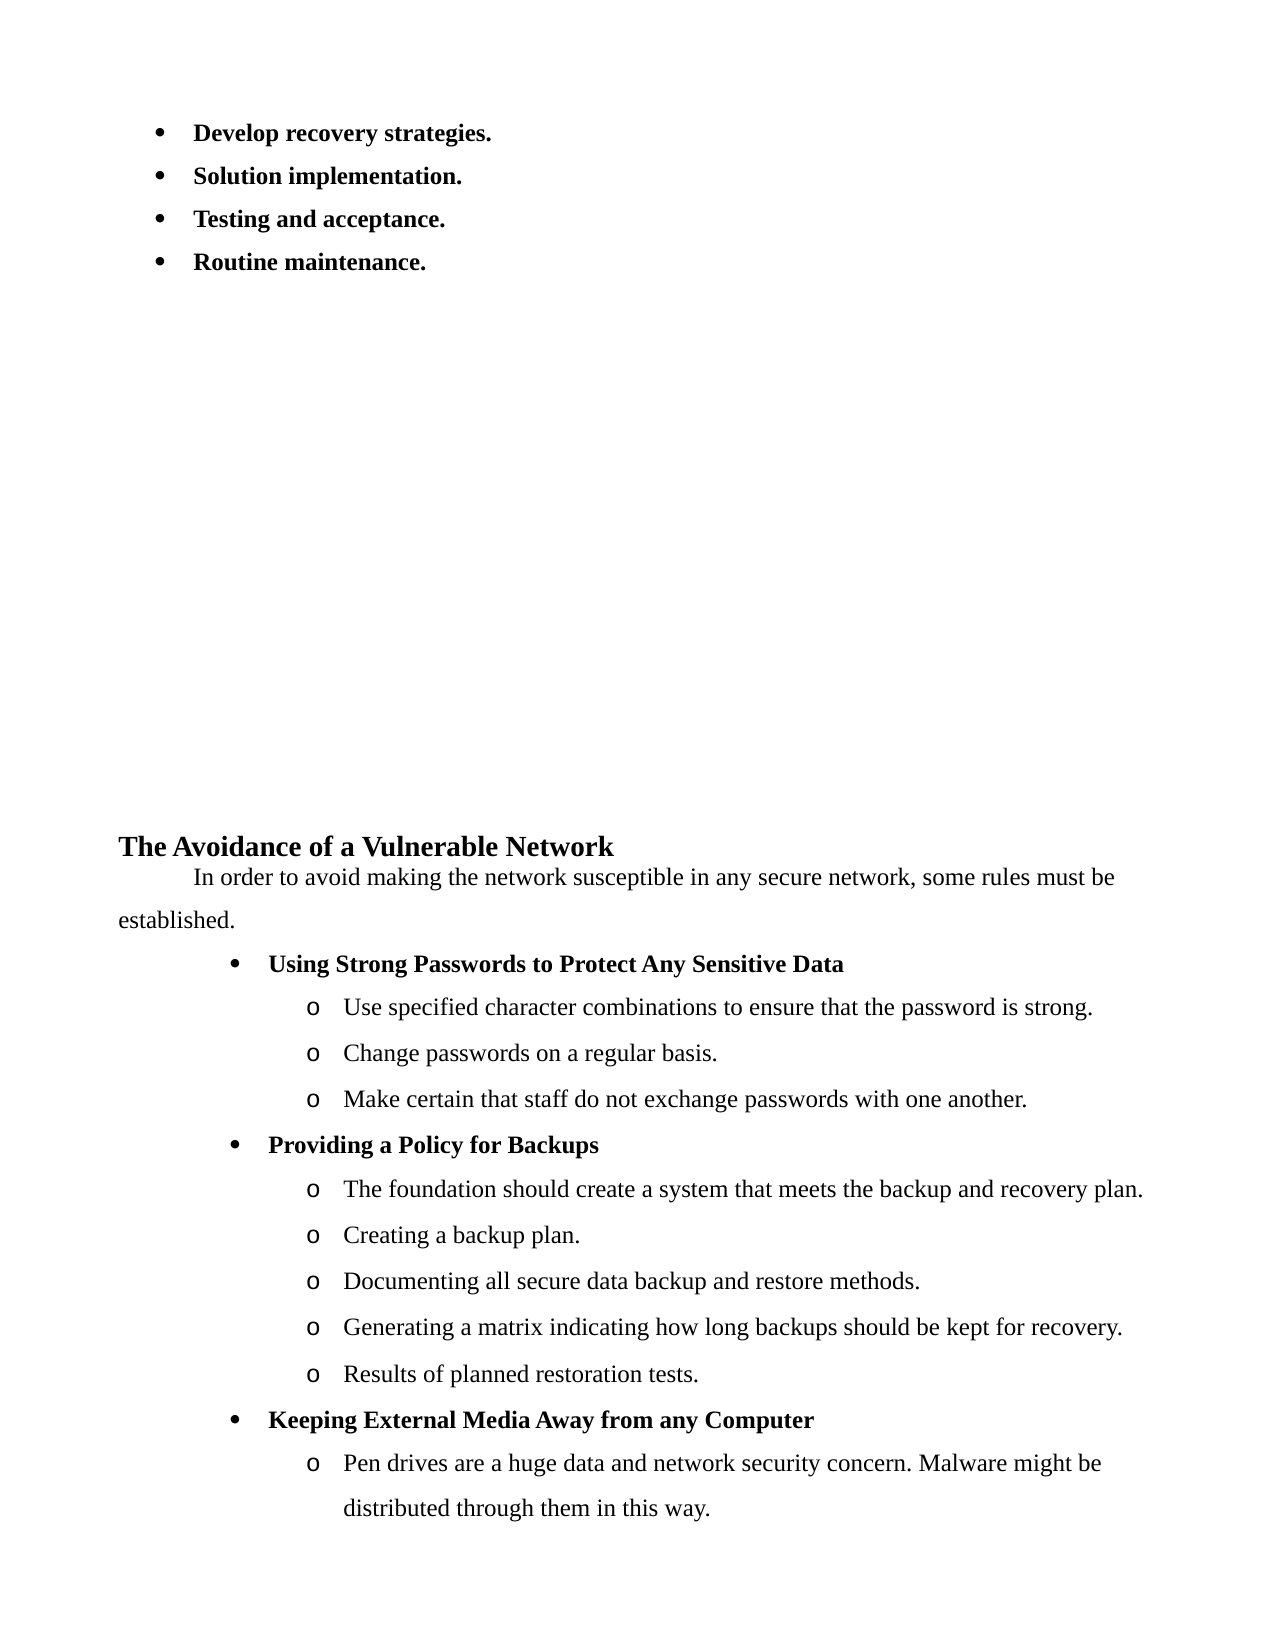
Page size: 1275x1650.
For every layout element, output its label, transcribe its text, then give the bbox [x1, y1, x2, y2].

list Using Strong Passwords to Protect Any Sensitive Data [231, 949, 1157, 977]
subtitle The Avoidance of a Vulnerable Network [118, 829, 1157, 862]
list Creating a backup plan. [306, 1220, 1157, 1251]
list Make certain that staff do not exchange passwords with one another. [306, 1084, 1157, 1115]
list Generating a matrix indicating how long backups should be kept for recovery. [306, 1312, 1157, 1343]
list Change passwords on a regular basis. [306, 1038, 1157, 1069]
list Develop recovery strategies. [156, 118, 1157, 147]
list Solution implementation. [156, 161, 1157, 190]
list Routine maintenance. [156, 247, 1157, 276]
list Providing a Policy for Backups [231, 1131, 1157, 1159]
list Documenting all secure data backup and restore methods. [306, 1266, 1157, 1297]
list Use specified character combinations to ensure that the password is strong. [306, 992, 1157, 1023]
text In order to avoid making the network susceptible in any secure network, some rules must be established. [118, 862, 1157, 934]
list Pen drives are a huge data and network security concern. Malware might be distributed through them in this way. [306, 1448, 1157, 1522]
list The foundation should create a system that meets the backup and recovery plan. [306, 1174, 1157, 1204]
list Keeping External Media Away from any Computer [231, 1405, 1157, 1434]
list Testing and acceptance. [156, 204, 1157, 233]
list Results of planned restoration tests. [306, 1359, 1157, 1389]
